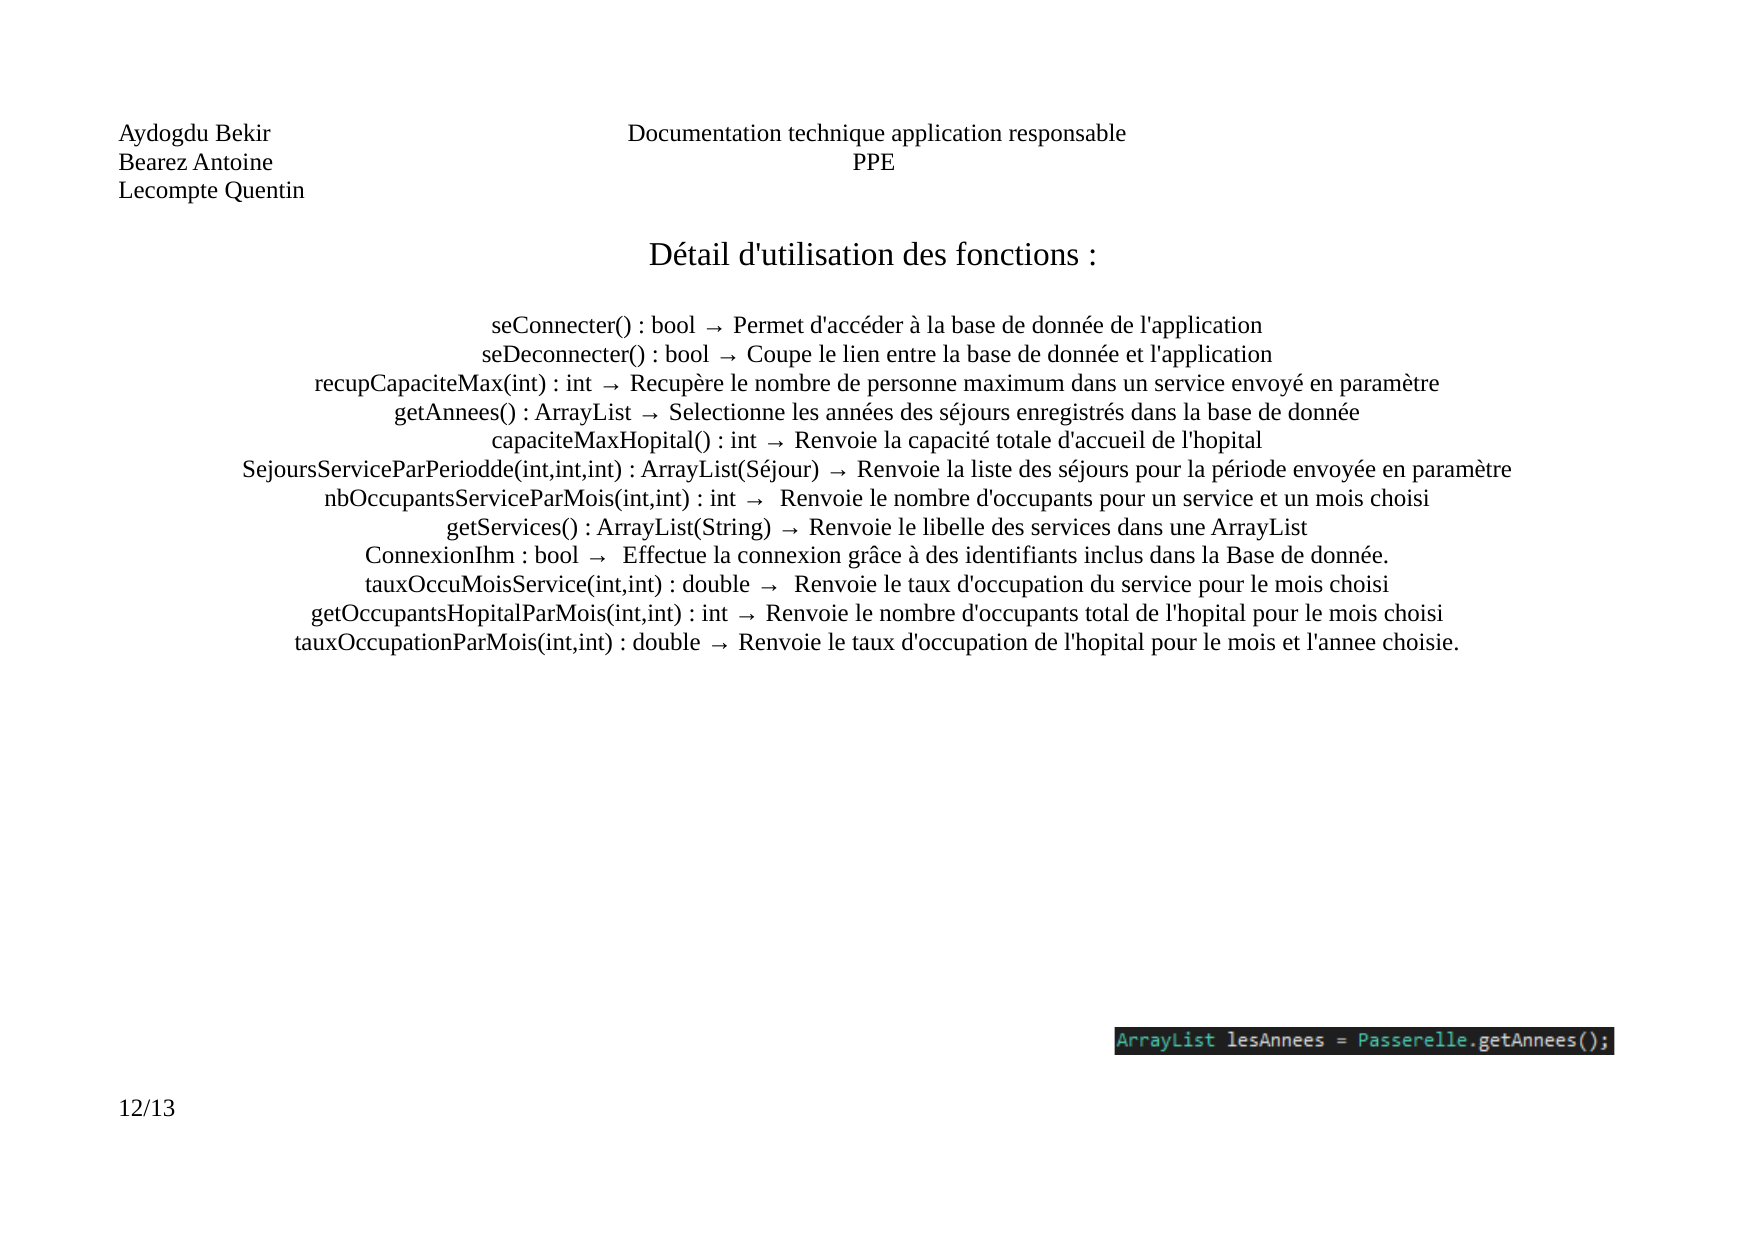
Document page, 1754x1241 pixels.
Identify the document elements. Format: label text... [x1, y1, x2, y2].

picture [1114, 1027, 1615, 1055]
text tauxOccuMoisService(int,int) : double → Renvoie le taux d'occupation du service pour le mois choisi [118, 569, 1636, 598]
text seConnecter() : bool → Permet d'accéder à la base de donnée de l'application [118, 311, 1636, 339]
text getServices() : ArrayList(String) → Renvoie le libelle des services dans une ArrayList [118, 512, 1636, 541]
text tauxOccupationParMois(int,int) : double → Renvoie le taux d'occupation de l'hopital pour le mois et l'annee choisie. [118, 627, 1636, 656]
text seDeconnecter() : bool → Coupe le lien entre la base de donnée et l'application [118, 339, 1636, 368]
text capaciteMaxHopital() : int → Renvoie la capacité totale d'accueil de l'hopital [118, 426, 1636, 454]
text Détail d'utilisation des fonctions : [118, 234, 1636, 272]
text getOccupantsHopitalParMois(int,int) : int → Renvoie le nombre d'occupants total de l'hopital pour le mois choisi [118, 598, 1636, 627]
text SejoursServiceParPeriodde(int,int,int) : ArrayList(Séjour) → Renvoie la liste des séjours pour la période envoyée en paramètre [118, 454, 1636, 483]
text getAnnees() : ArrayList → Selectionne les années des séjours enregistrés dans la base de donnée [118, 397, 1636, 426]
text nbOccupantsServiceParMois(int,int) : int → Renvoie le nombre d'occupants pour un service et un mois choisi [118, 483, 1636, 512]
text ConnexionIhm : bool → Effectue la connexion grâce à des identifiants inclus dans la Base de donnée. [118, 541, 1636, 569]
text recupCapaciteMax(int) : int → Recupère le nombre de personne maximum dans un service envoyé en paramètre [118, 368, 1636, 397]
